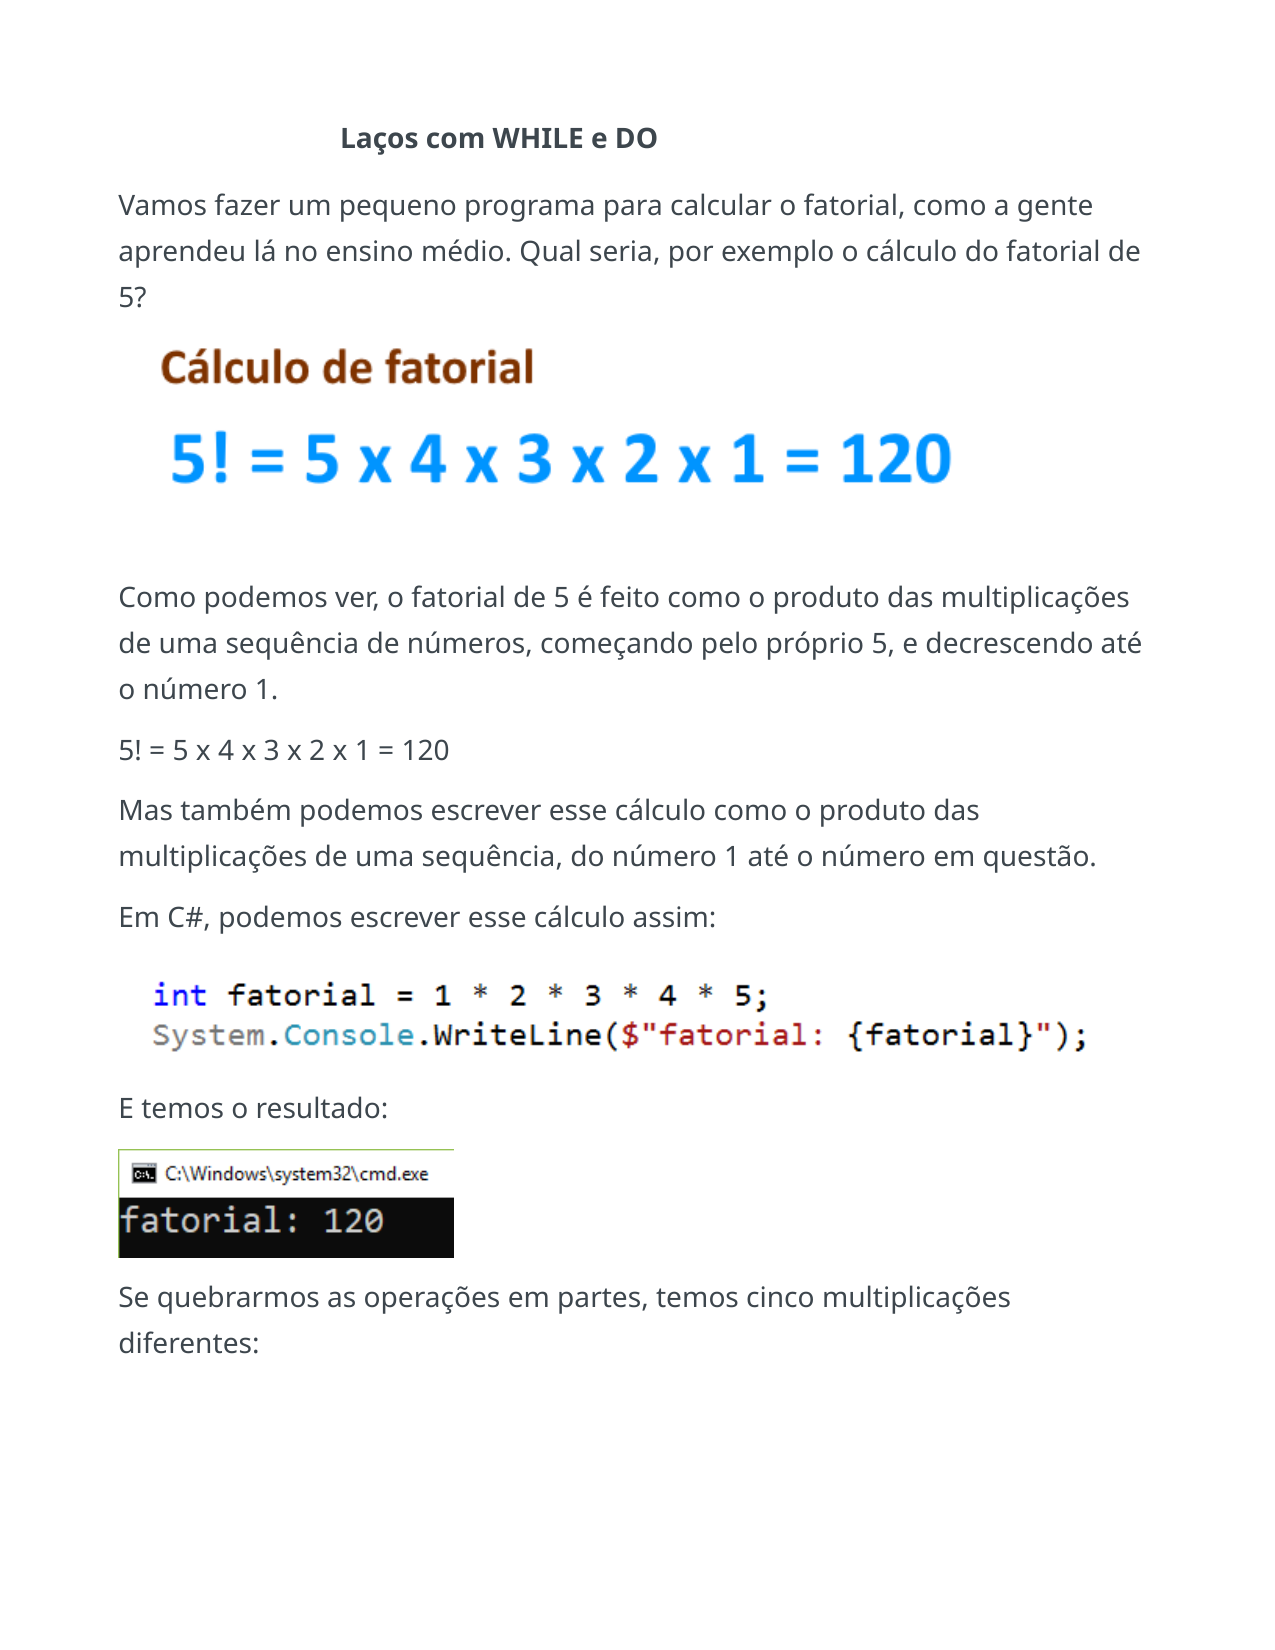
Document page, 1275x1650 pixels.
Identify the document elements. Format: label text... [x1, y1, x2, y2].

text Vamos fazer um pequeno programa para calcular o fatorial, como a gente aprendeu lá no ensino médio. Qual seria, por exemplo o cálculo do fatorial de 5? [118, 185, 1157, 315]
picture [118, 957, 1111, 1069]
text Como podemos ver, o fatorial de 5 é feito como o produto das multiplicações de uma sequência de números, começando pelo próprio 5, e decrescendo até o número 1. [118, 578, 1157, 708]
picture [118, 323, 1056, 558]
text Em C#, podemos escrever esse cálculo assim: [118, 897, 1157, 935]
text 5! = 5 x 4 x 3 x 2 x 1 = 120 [118, 730, 1157, 768]
picture [118, 1149, 454, 1258]
text Mas também podemos escrever esse cálculo como o produto das multiplicações de uma sequência, do número 1 até o número em questão. [118, 791, 1157, 875]
text Laços com WHILE e DO [118, 118, 1157, 156]
text Se quebrarmos as operações em partes, temos cinco multiplicações diferentes: [118, 1277, 1157, 1362]
text E temos o resultado: [118, 1089, 1157, 1127]
